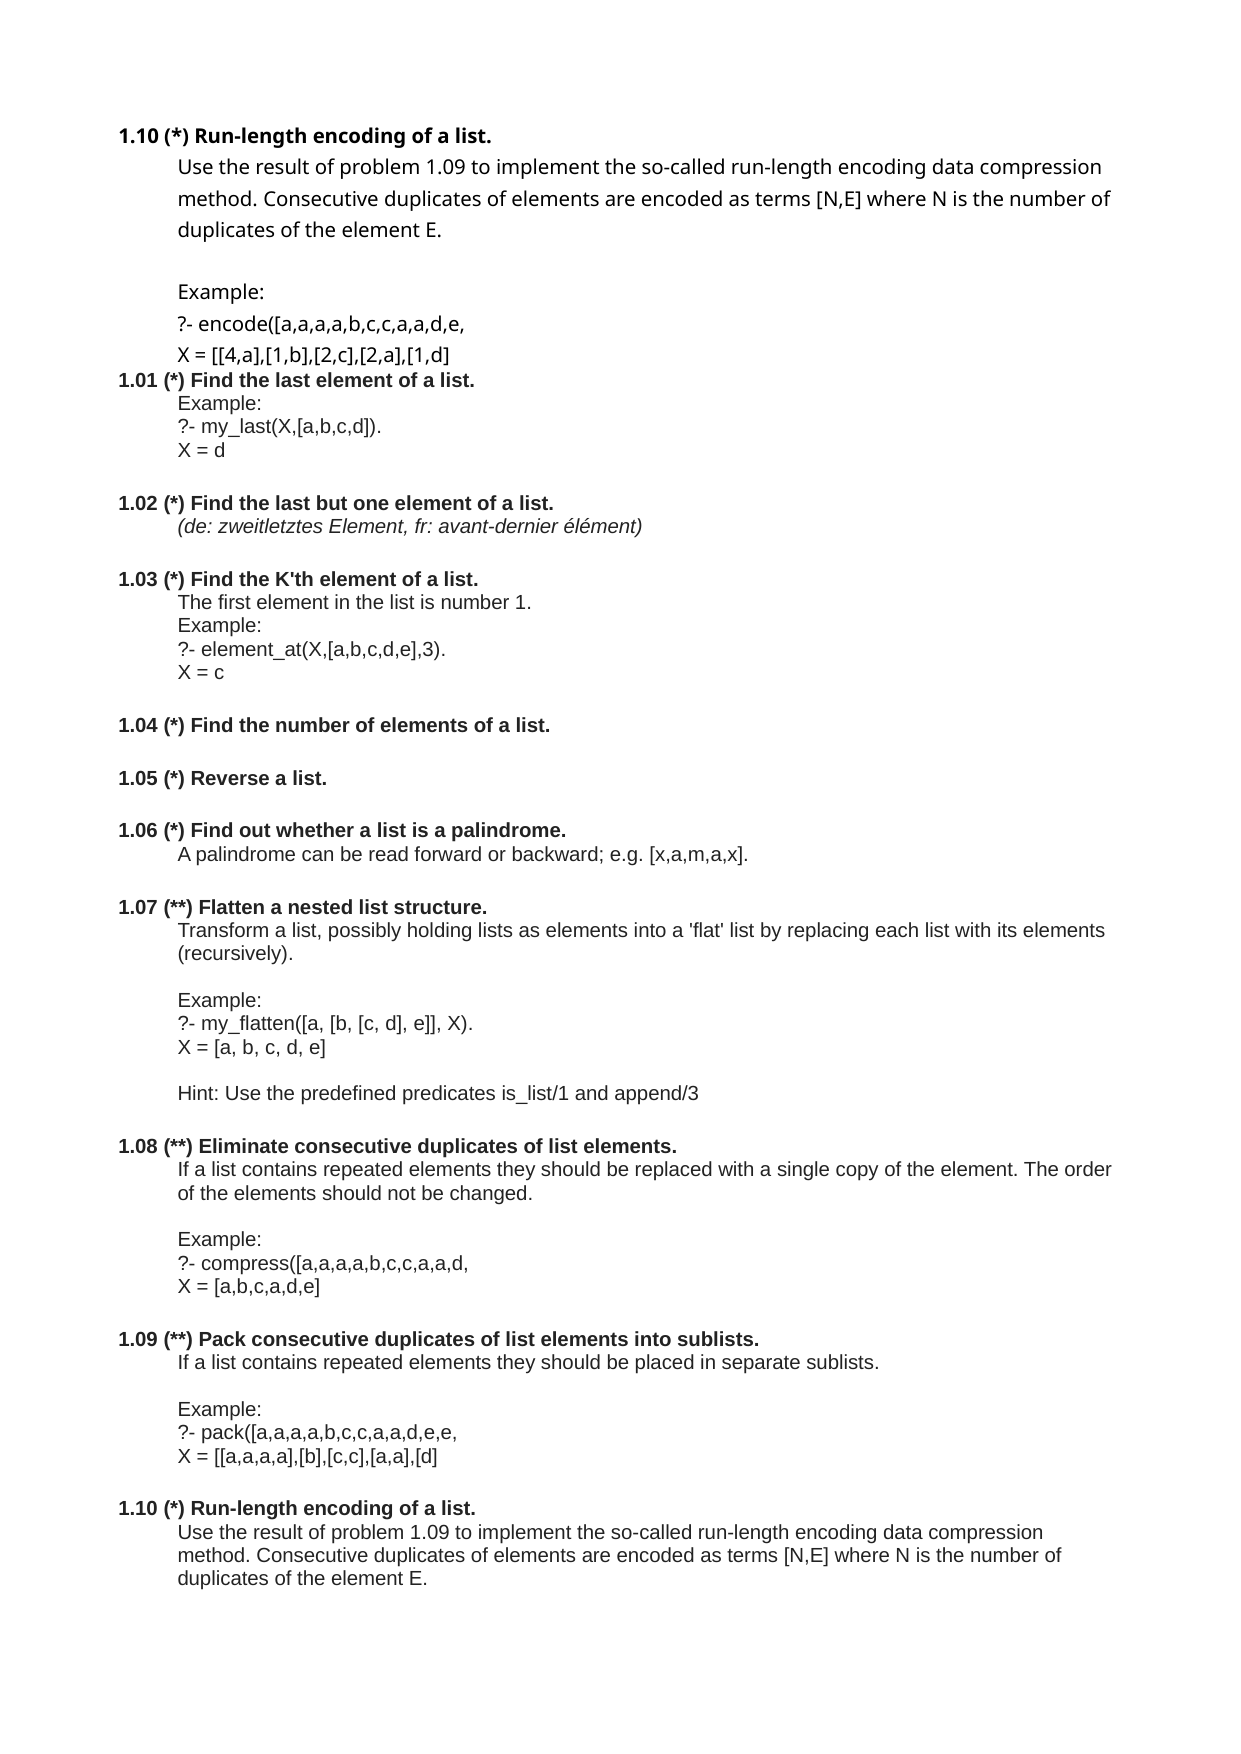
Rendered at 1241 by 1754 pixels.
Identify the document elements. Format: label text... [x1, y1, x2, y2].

subtitle 1.03 (*) Find the K'th element of a list. [118, 567, 1122, 590]
list A palindrome can be read forward or backward; e.g. [x,a,m,a,x]. [177, 842, 1122, 866]
subtitle 1.06 (*) Find out whether a list is a palindrome. [118, 819, 1122, 842]
subtitle 1.10 (*) Run-length encoding of a list. [118, 118, 1122, 149]
list (de: zweitletztes Element, fr: avant-dernier élément) [177, 514, 1122, 538]
subtitle 1.01 (*) Find the last element of a list. [118, 368, 1122, 391]
subtitle 1.07 (**) Flatten a nested list structure. [118, 895, 1122, 918]
subtitle 1.02 (*) Find the last but one element of a list. [118, 491, 1122, 514]
subtitle 1.10 (*) Run-length encoding of a list. [118, 1497, 1122, 1520]
list The first element in the list is number 1. Example: ?- element_at(X,[a,b,c,d,e],3). X = c [177, 590, 1122, 684]
list Example: ?- my_last(X,[a,b,c,d]). X = d [177, 391, 1122, 461]
list Transform a list, possibly holding lists as elements into a 'flat' list by replacing each list with its elements (recursively). Example: ?- my_flatten([a, [b, [c, d], e]], X). X = [a, b, c, d, e] Hint: Use the predefined predicates is_list/1 and append/3 [177, 918, 1122, 1105]
subtitle 1.04 (*) Find the number of elements of a list. [118, 713, 1122, 737]
subtitle 1.05 (*) Reverse a list. [118, 766, 1122, 789]
list Use the result of problem 1.09 to implement the so-called run-length encoding data compression method. Consecutive duplicates of elements are encoded as terms [N,E] where N is the number of duplicates of the element E. [177, 1520, 1122, 1613]
list Use the result of problem 1.09 to implement the so-called run-length encoding data compression method. Consecutive duplicates of elements are encoded as terms [N,E] where N is the number of duplicates of the element E. Example: ?- encode([a,a,a,a,b,c,c,a,a,d,e, X = [[4,a],[1,b],[2,c],[2,a],[1,d] [177, 149, 1122, 368]
list If a list contains repeated elements they should be replaced with a single copy of the element. The order of the elements should not be changed. Example: ?- compress([a,a,a,a,b,c,c,a,a,d, X = [a,b,c,a,d,e] [177, 1158, 1122, 1298]
list If a list contains repeated elements they should be placed in separate sublists. Example: ?- pack([a,a,a,a,b,c,c,a,a,d,e,e, X = [[a,a,a,a],[b],[c,c],[a,a],[d] [177, 1351, 1122, 1467]
subtitle 1.08 (**) Eliminate consecutive duplicates of list elements. [118, 1134, 1122, 1158]
subtitle 1.09 (**) Pack consecutive duplicates of list elements into sublists. [118, 1327, 1122, 1351]
